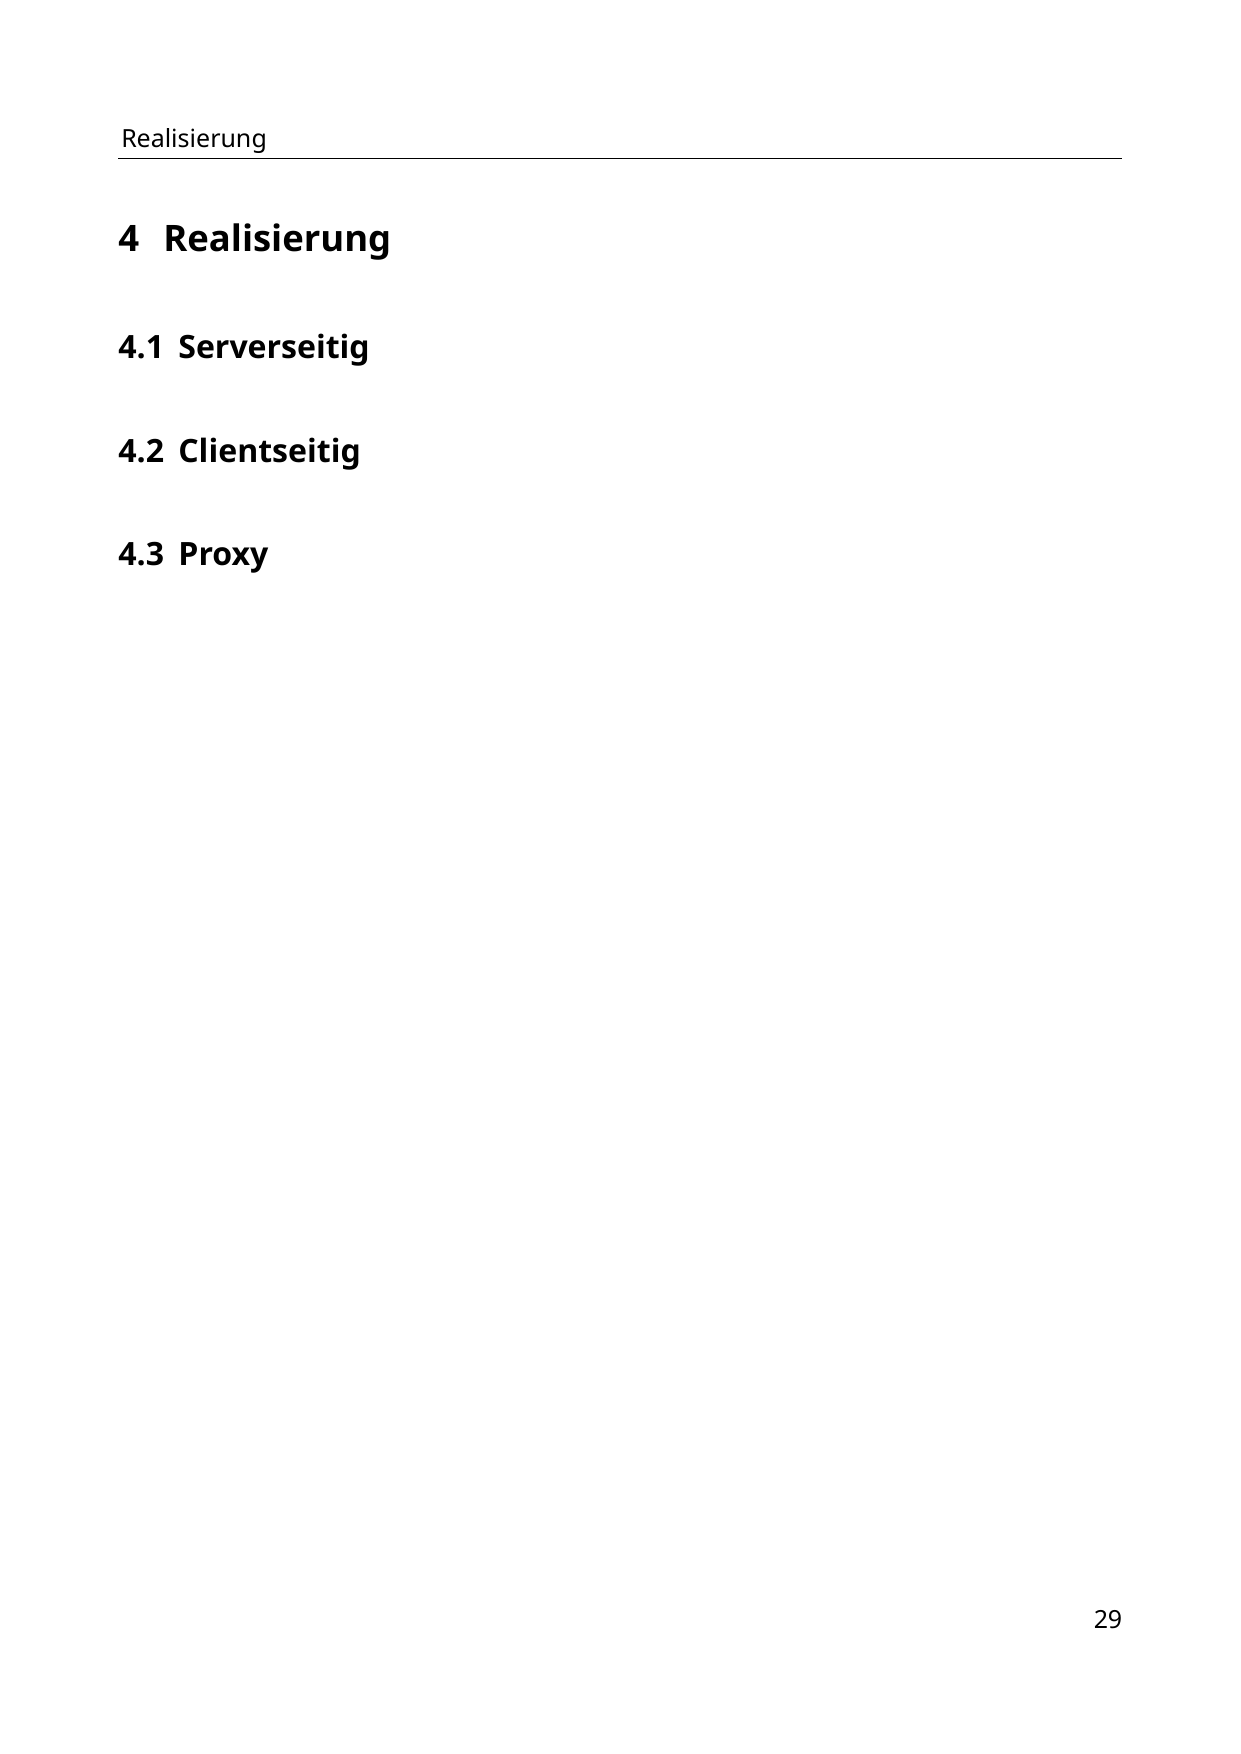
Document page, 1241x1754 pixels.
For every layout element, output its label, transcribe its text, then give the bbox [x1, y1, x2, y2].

subtitle Proxy [118, 531, 1122, 574]
subtitle Realisierung [118, 213, 1122, 262]
subtitle Serverseitig [118, 324, 1122, 368]
subtitle Clientseitig [118, 428, 1122, 471]
